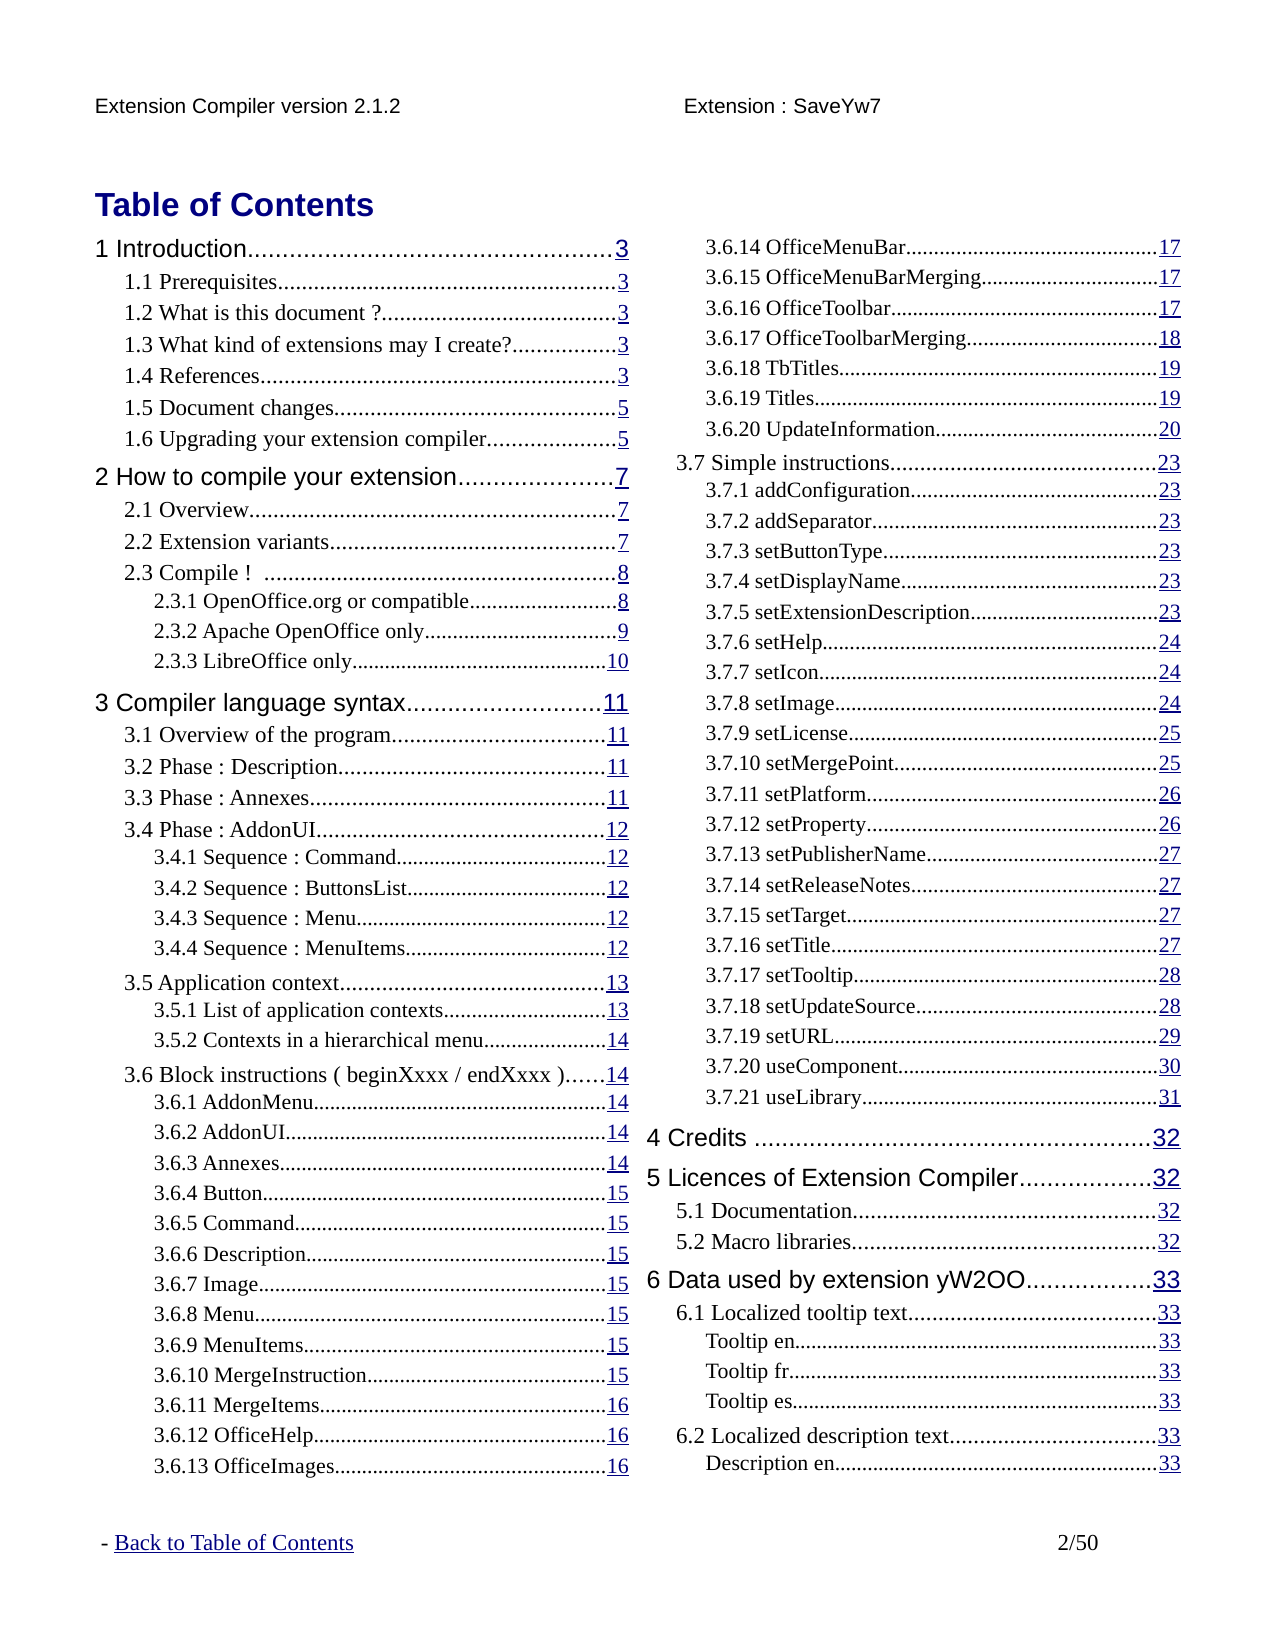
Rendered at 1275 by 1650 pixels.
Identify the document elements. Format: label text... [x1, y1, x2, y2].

text 3.4.3 Sequence : Menu 12 [153, 906, 629, 930]
text 3.6.10 MergeInstruction 15 [153, 1363, 629, 1387]
text 6 Data used by extension yW2OO 33 [646, 1266, 1181, 1294]
text 3.6.15 OfficeMenuBarMerging 17 [705, 265, 1181, 289]
text 1.2 What is this document ? 3 [124, 300, 629, 326]
text 3.7 Simple instructions 23 [676, 450, 1181, 476]
text 3.7.20 useComponent 30 [705, 1054, 1181, 1079]
text 2.3.2 Apache OpenOffice only 9 [153, 619, 629, 643]
text 3.7.7 setIcon 24 [705, 660, 1181, 685]
text Description en 33 [705, 1451, 1181, 1476]
text 3.7.11 setPlatform 26 [705, 782, 1181, 806]
subtitle Table of Contents [94, 186, 1181, 223]
text 2.3.1 OpenOffice.org or compatible 8 [153, 589, 629, 613]
text 2.3.3 LibreOffice only 10 [153, 649, 629, 674]
text 3.4 Phase : AddonUI 12 [124, 817, 629, 842]
text 3.6 Block instructions ( beginXxxx / endXxxx ) 14 [124, 1062, 629, 1087]
text 3.6.3 Annexes 14 [153, 1151, 629, 1175]
text 3.6.7 Image 15 [153, 1272, 629, 1296]
text 1.6 Upgrading your extension compiler 5 [124, 426, 629, 452]
text 2.3 Compile ! 8 [124, 560, 629, 586]
text Tooltip es 33 [705, 1389, 1181, 1414]
text 1 Introduction 3 [94, 235, 629, 263]
text 3.4.2 Sequence : ButtonsList 12 [153, 876, 629, 900]
text 3.7.4 setDisplayName 23 [705, 569, 1181, 594]
text 3.4.1 Sequence : Command 12 [153, 845, 629, 870]
text 3.1 Overview of the program 11 [124, 722, 629, 748]
text 2.2 Extension variants 7 [124, 529, 629, 554]
text Tooltip en 33 [705, 1329, 1181, 1353]
text 3.6.2 AddonUI 14 [153, 1120, 629, 1145]
text 3.7.16 setTitle 27 [705, 933, 1181, 958]
text 3.6.5 Command 15 [153, 1211, 629, 1236]
text 3.6.18 TbTitles 19 [705, 356, 1181, 381]
text 5 Licences of Extension Compiler 32 [646, 1164, 1181, 1192]
text 3.5.2 Contexts in a hierarchical menu 14 [153, 1028, 629, 1053]
text 4 Credits 32 [646, 1124, 1181, 1152]
text 3.6.11 MergeItems 16 [153, 1393, 629, 1418]
text 3.5.1 List of application contexts 13 [153, 998, 629, 1022]
text 3.7.9 setLicense 25 [705, 721, 1181, 745]
text 5.1 Documentation 32 [676, 1198, 1181, 1223]
text 3.6.14 OfficeMenuBar 17 [705, 235, 1181, 259]
text 3.4.4 Sequence : MenuItems 12 [153, 936, 629, 961]
text Tooltip fr 33 [705, 1359, 1181, 1383]
text 2.1 Overview 7 [124, 497, 629, 523]
text 3.7.13 setPublisherName 27 [705, 842, 1181, 867]
text 3 Compiler language syntax 11 [94, 688, 629, 716]
text 3.7.2 addSeparator 23 [705, 509, 1181, 533]
text 3.6.9 MenuItems 15 [153, 1332, 629, 1357]
text 3.7.17 setTooltip 28 [705, 963, 1181, 988]
text 3.6.17 OfficeToolbarMerging 18 [705, 326, 1181, 350]
text 3.2 Phase : Description 11 [124, 754, 629, 779]
text 3.7.5 setExtensionDescription 23 [705, 600, 1181, 624]
text 3.7.10 setMergePoint 25 [705, 751, 1181, 776]
text 3.6.12 OfficeHelp 16 [153, 1423, 629, 1448]
text 3.7.6 setHelp 24 [705, 630, 1181, 654]
text 3.6.1 AddonMenu 14 [153, 1090, 629, 1114]
text 3.6.19 Titles 19 [705, 386, 1181, 411]
text 3.7.14 setReleaseNotes 27 [705, 872, 1181, 897]
text 3.7.18 setUpdateSource 28 [705, 994, 1181, 1018]
text 3.7.21 useLibrary 31 [705, 1085, 1181, 1109]
text 3.6.20 UpdateInformation 20 [705, 417, 1181, 441]
text 3.7.15 setTarget 27 [705, 903, 1181, 927]
text 6.1 Localized tooltip text 33 [676, 1300, 1181, 1326]
text 1.3 What kind of extensions may I create? 3 [124, 332, 629, 357]
text 3.7.3 setButtonType 23 [705, 539, 1181, 563]
text 1.1 Prerequisites 3 [124, 269, 629, 294]
text 6.2 Localized description text 33 [676, 1423, 1181, 1448]
text 3.7.19 setURL 29 [705, 1024, 1181, 1048]
text 1.4 References 3 [124, 363, 629, 389]
text 3.7.1 addConfiguration 23 [705, 478, 1181, 503]
text 3.6.16 OfficeToolbar 17 [705, 295, 1181, 320]
text 5.2 Macro libraries 32 [676, 1229, 1181, 1254]
text 3.6.13 OfficeImages 16 [153, 1454, 629, 1478]
text 2 How to compile your extension 7 [94, 463, 629, 491]
text 1.5 Document changes 5 [124, 394, 629, 420]
text 3.3 Phase : Annexes 11 [124, 785, 629, 811]
text 3.5 Application context 13 [124, 969, 629, 995]
text 3.7.12 setProperty 26 [705, 812, 1181, 836]
text 3.7.8 setImage 24 [705, 691, 1181, 715]
text 3.6.4 Button 15 [153, 1181, 629, 1205]
text 3.6.8 Menu 15 [153, 1302, 629, 1327]
text 3.6.6 Description 15 [153, 1242, 629, 1266]
